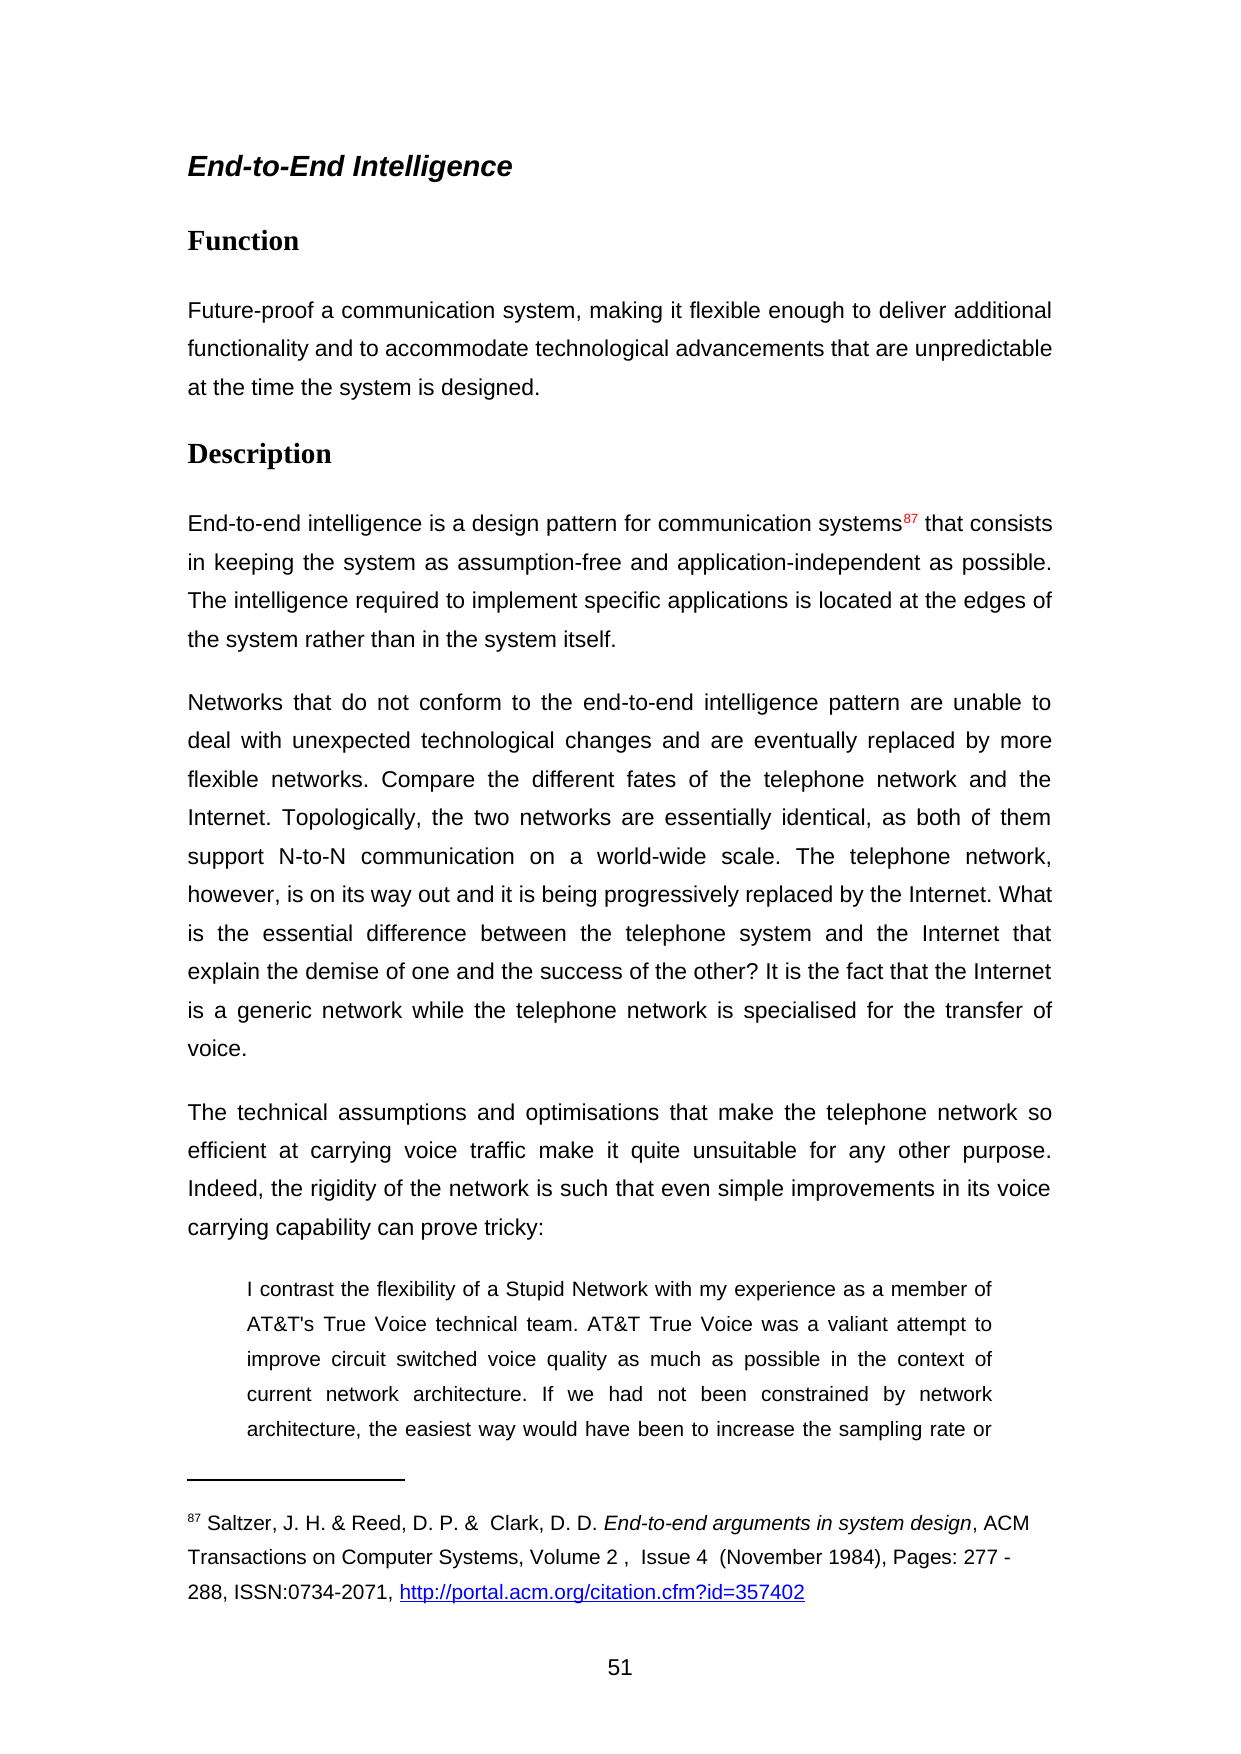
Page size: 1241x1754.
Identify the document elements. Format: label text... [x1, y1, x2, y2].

subtitle Description [187, 438, 1053, 470]
text The technical assumptions and optimisations that make the telephone network so efficient at carrying voice traffic make it quite unsuitable for any other purpose. Indeed, the rigidity of the network is such that even simple improvements in its voice carrying capability can prove tricky: [187, 1099, 1053, 1240]
subtitle Function [187, 224, 1053, 256]
text I contrast the flexibility of a Stupid Network with my experience as a member of AT&T's True Voice technical team. AT&T True Voice was a valiant attempt to improve circuit switched voice quality as much as possible in the context of current network architecture. If we had not been constrained by network architecture, the easiest way would have been to increase the sampling rate or [247, 1278, 993, 1440]
text Networks that do not conform to the end-to-end intelligence pattern are unable to deal with unexpected technological changes and are eventually replaced by more flexible networks. Compare the different fates of the telephone network and the Internet. Topologically, the two networks are essentially identical, as both of them support N-to-N communication on a world-wide scale. The telephone network, however, is on its way out and it is being progressively replaced by the Internet. What is the essential difference between the telephone system and the Internet that explain the demise of one and the success of the other? It is the fact that the Internet is a generic network while the telephone network is specialised for the transfer of voice. [187, 690, 1053, 1061]
text Saltzer, J. H. & Reed, D. P. & Clark, D. D. End-to-end arguments in system design, ACM Transactions on Computer Systems, Volume 2 , Issue 4 (November 1984), Pages: 277 - 288, ISSN:0734-2071, http://portal.acm.org/citation.cfm?id=357402 [187, 1511, 1053, 1604]
text End-to-end intelligence is a design pattern for communication systems that consists in keeping the system as assumption-free and application-independent as possible. The intelligence required to implement specific applications is located at the edges of the system rather than in the system itself. [187, 511, 1053, 652]
subtitle End-to-End Intelligence [187, 150, 1053, 183]
text Future-proof a communication system, making it flexible enough to deliver additional functionality and to accommodate technological advancements that are unpredictable at the time the system is designed. [187, 297, 1053, 400]
